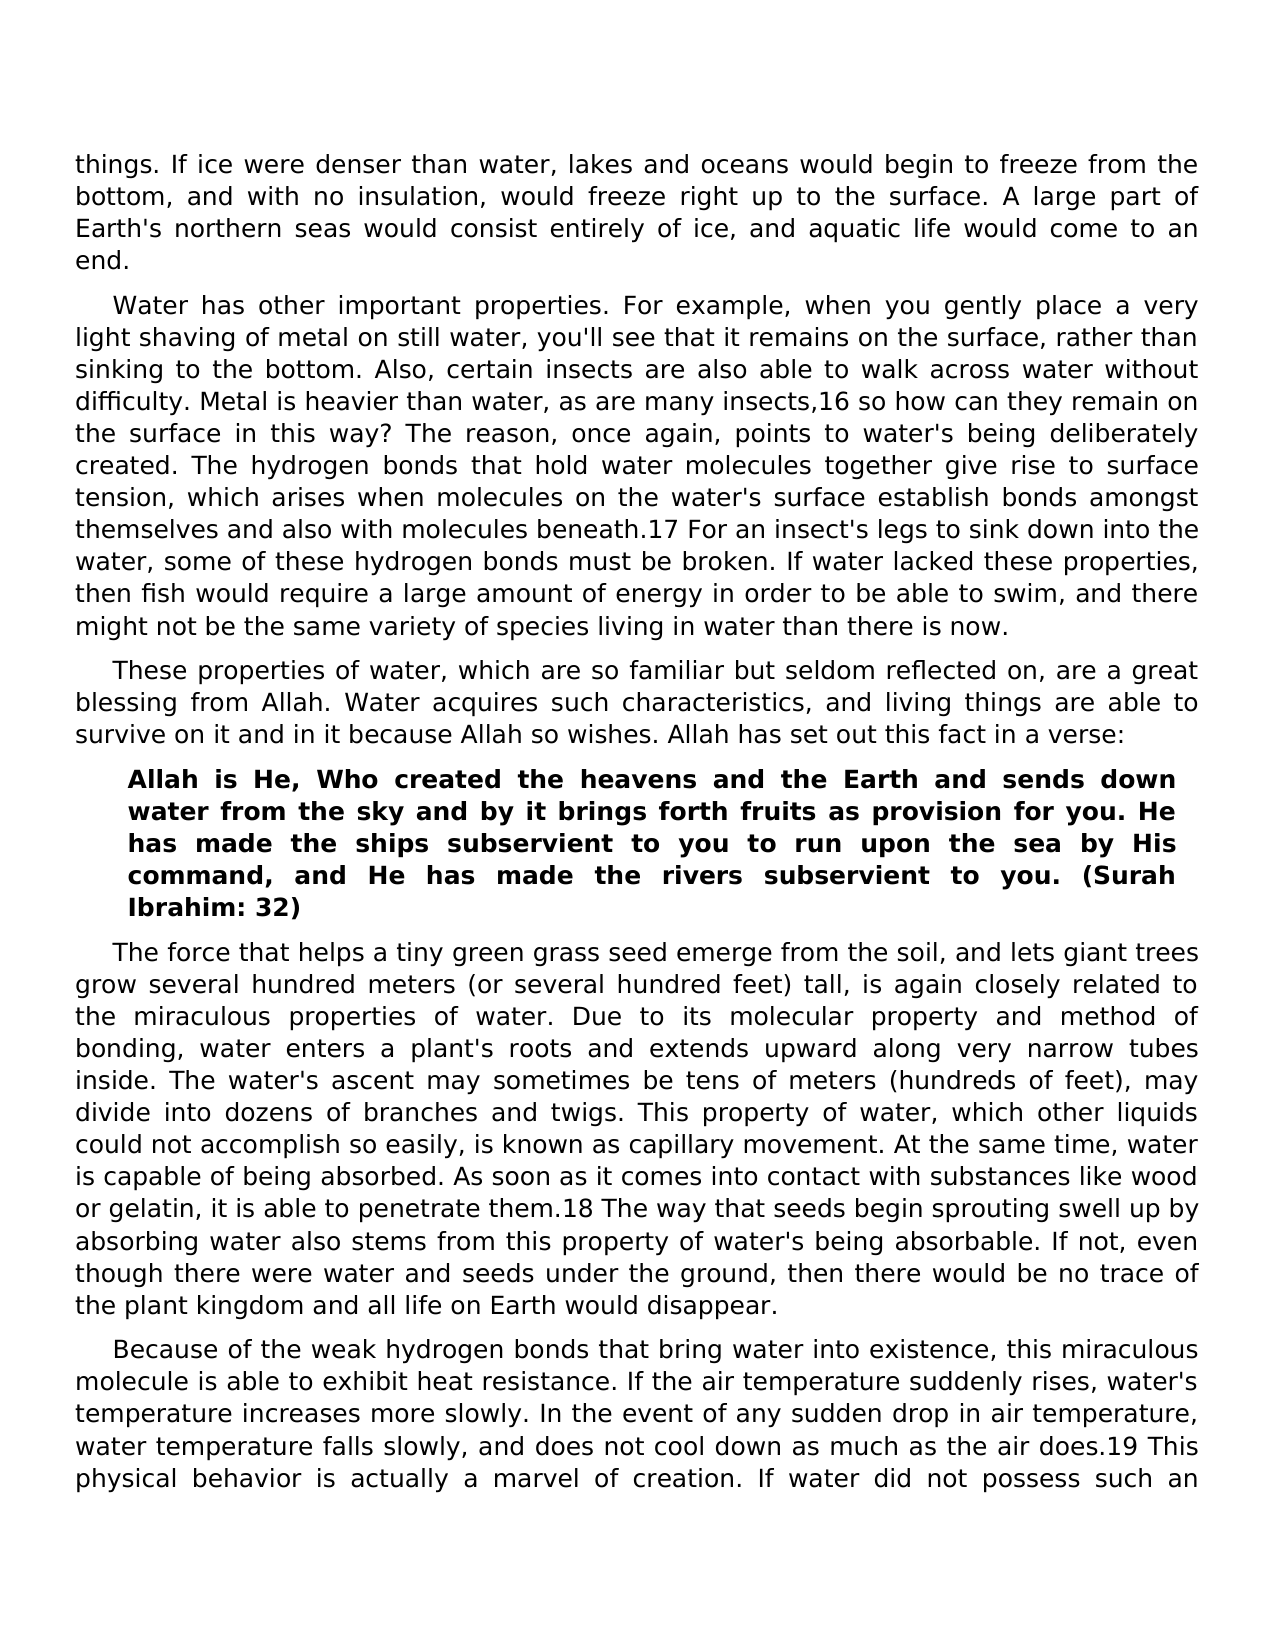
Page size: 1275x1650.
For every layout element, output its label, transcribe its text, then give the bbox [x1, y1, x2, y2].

text Because of the weak hydrogen bonds that bring water into existence, this miraculous molecule is able to exhibit heat resistance. If the air temperature suddenly rises, water's temperature increases more slowly. In the event of any sudden drop in air temperature, water temperature falls slowly, and does not cool down as much as the air does.19 This physical behavior is actually a marvel of creation. If water did not possess such an [75, 1335, 1200, 1493]
text These properties of water, which are so familiar but seldom reflected on, are a great blessing from Allah. Water acquires such characteristics, and living things are able to survive on it and in it because Allah so wishes. Allah has set out this fact in a verse: [75, 656, 1200, 749]
text Water has other important properties. For example, when you gently place a very light shaving of metal on still water, you'll see that it remains on the surface, rather than sinking to the bottom. Also, certain insects are also able to walk across water without difficulty. Metal is heavier than water, as are many insects,16 so how can they remain on the surface in this way? The reason, once again, points to water's being deliberately created. The hydrogen bonds that hold water molecules together give rise to surface tension, which arises when molecules on the water's surface establish bonds amongst themselves and also with molecules beneath.17 For an insect's legs to sink down into the water, some of these hydrogen bonds must be broken. If water lacked these properties, then fish would require a large amount of energy in order to be able to swim, and there might not be the same variety of species living in water than there is now. [75, 291, 1200, 641]
text things. If ice were denser than water, lakes and oceans would begin to freeze from the bottom, and with no insulation, would freeze right up to the surface. A large part of Earth's northern seas would consist entirely of ice, and aquatic life would come to an end. [75, 150, 1200, 275]
text Allah is He, Who created the heavens and the Earth and sends down water from the sky and by it brings forth fruits as provision for you. He has made the ships subservient to you to run upon the sea by His command, and He has made the rivers subservient to you. (Surah Ibrahim: 32) [127, 765, 1177, 922]
text The force that helps a tiny green grass seed emerge from the soil, and lets giant trees grow several hundred meters (or several hundred feet) tall, is again closely related to the miraculous properties of water. Due to its molecular property and method of bonding, water enters a plant's roots and extends upward along very narrow tubes inside. The water's ascent may sometimes be tens of meters (hundreds of feet), may divide into dozens of branches and twigs. This property of water, which other liquids could not accomplish so easily, is known as capillary movement. At the same time, water is capable of being absorbed. As soon as it comes into contact with substances like wood or gelatin, it is able to penetrate them.18 The way that seeds begin sprouting swell up by absorbing water also stems from this property of water's being absorbable. If not, even though there were water and seeds under the ground, then there would be no trace of the plant kingdom and all life on Earth would disappear. [75, 938, 1200, 1320]
